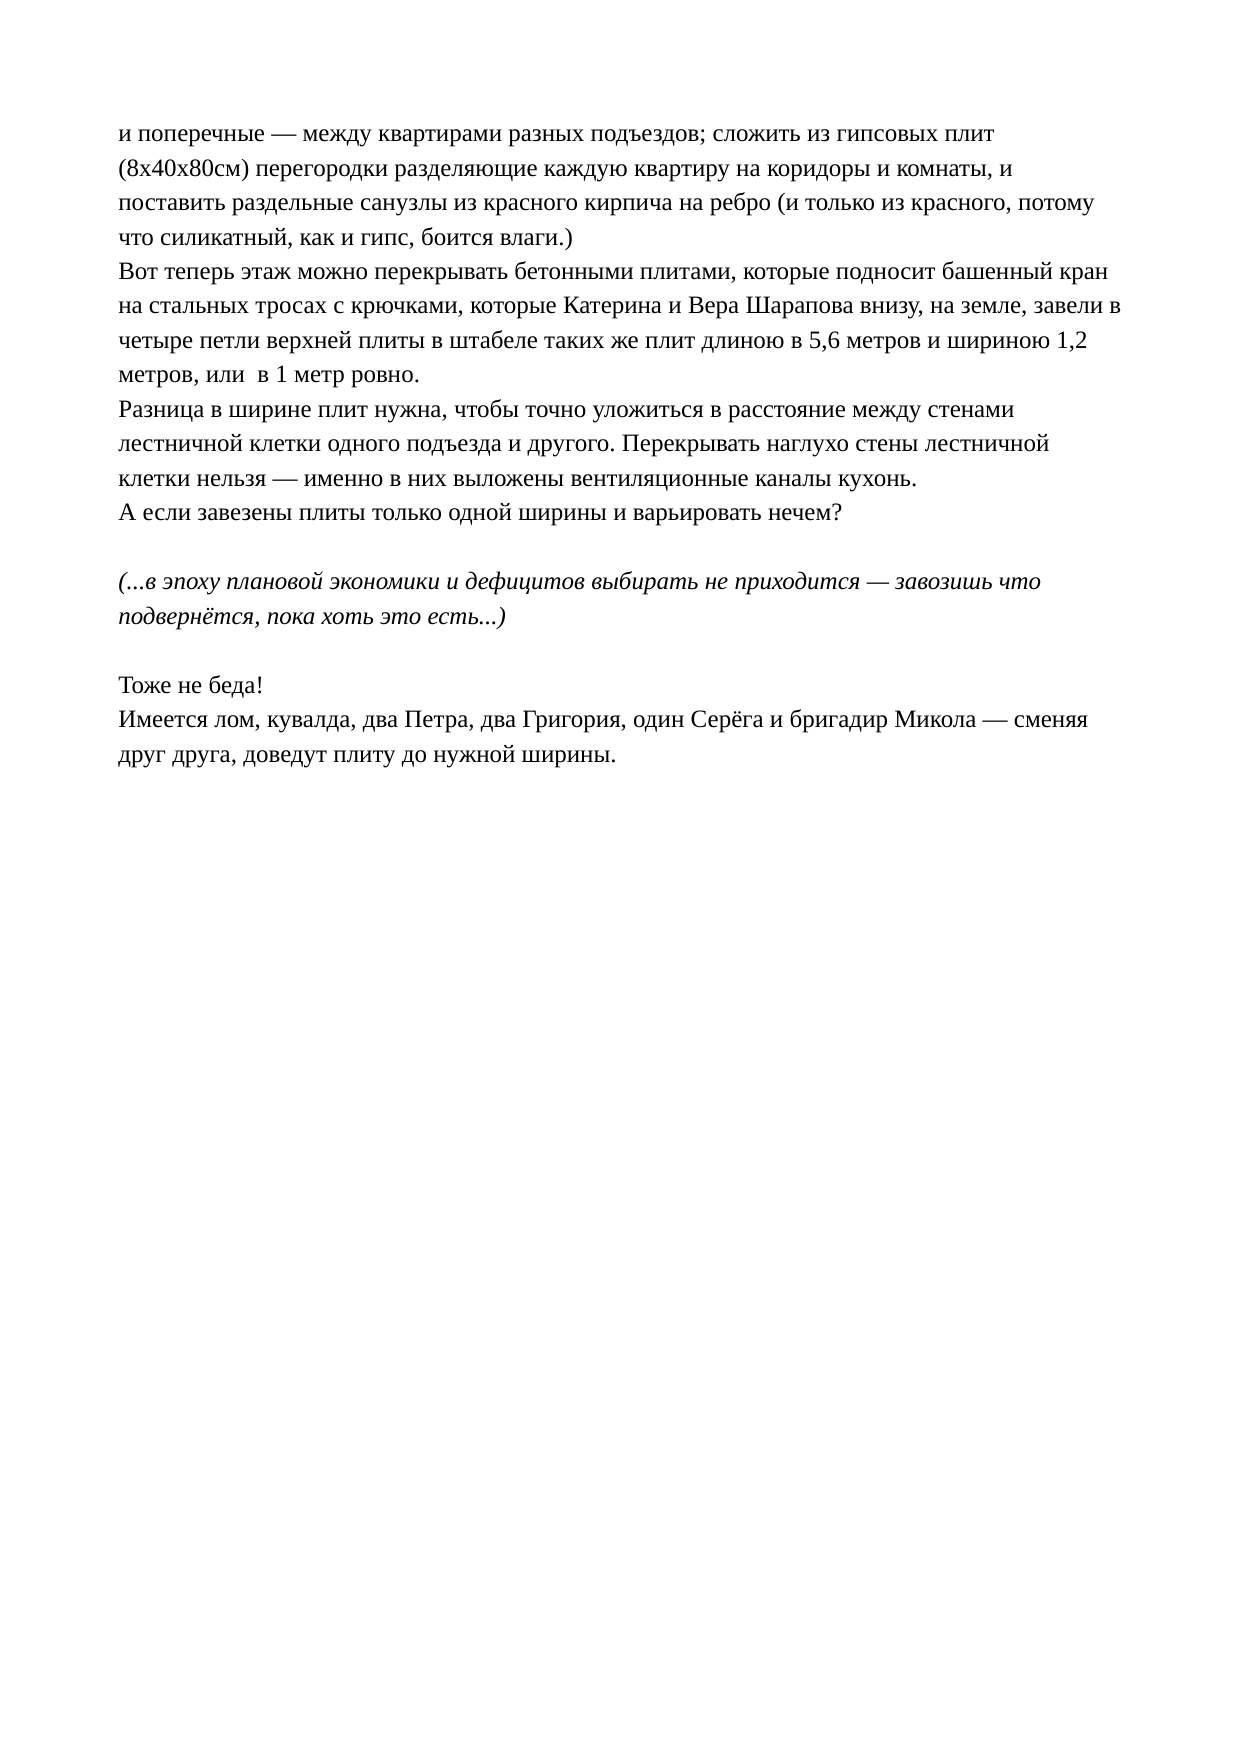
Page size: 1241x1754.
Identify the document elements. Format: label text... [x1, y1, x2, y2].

text А если завезены плиты только одной ширины и варьировать нечем? [118, 497, 1122, 526]
text Тоже не беда! [118, 670, 1122, 698]
text Вот теперь этаж можно перекрывать бетонными плитами, которые подносит башенный кран на стальных тросах с крючками, которые Катерина и Вера Шарапова внизу, на земле, завели в четыре петли верхней плиты в штабеле таких же плит длиною в 5,6 метров и шириною 1,2 метров, или в 1 метр ровно. [118, 256, 1122, 388]
text и поперечные — между квартирами разных подъездов; сложить из гипсовых плит (8х40х80см) перегородки разделяющие каждую квартиру на коридоры и комнаты, и поставить раздельные санузлы из красного кирпича на ребро (и только из красного, потому что силикатный, как и гипс, боится влаги.) [118, 118, 1122, 250]
text Разница в ширине плит нужна, чтобы точно уложиться в расстояние между стенами лестничной клетки одного подъезда и другого. Перекрывать наглухо стены лестничной клетки нельзя — именно в них выложены вентиляционные каналы кухонь. [118, 394, 1122, 492]
text (...в эпоху плановой экономики и дефицитов выбирать не приходится — завозишь что подвернётся, пока хоть это есть...) [118, 566, 1122, 629]
text Имеется лом, кувалда, два Петра, два Григория, один Серёга и бригадир Микола — сменяя друг друга, доведут плиту до нужной ширины. [118, 704, 1122, 767]
